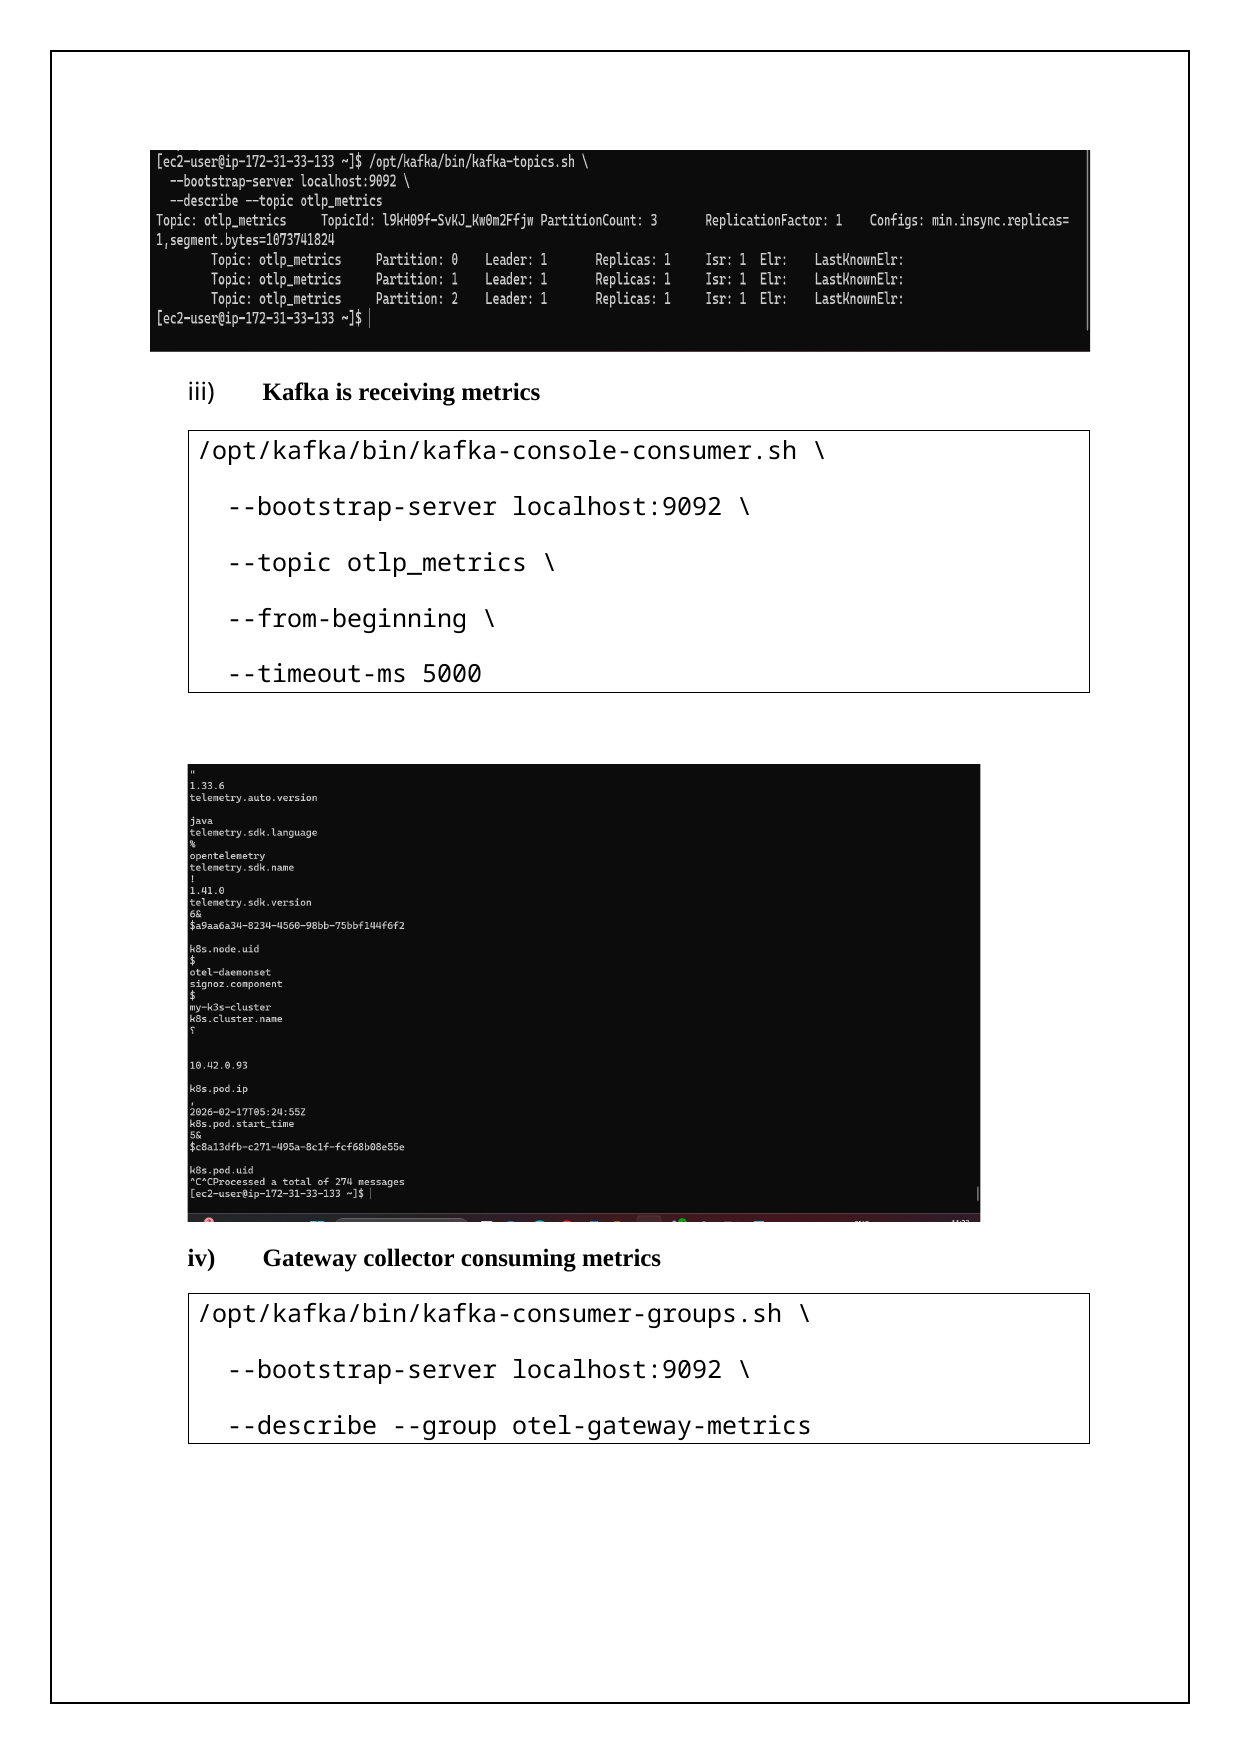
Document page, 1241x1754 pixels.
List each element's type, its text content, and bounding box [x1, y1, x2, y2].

text /opt/kafka/bin/kafka-console-consumer.sh \ [189, 431, 1089, 467]
text --bootstrap-server localhost:9092 \ [189, 486, 1089, 523]
text --bootstrap-server localhost:9092 \ [189, 1348, 1089, 1386]
text --topic otlp_metrics \ [189, 541, 1089, 578]
text --describe --group otel-gateway-metrics [189, 1404, 1089, 1443]
text /opt/kafka/bin/kafka-consumer-groups.sh \ [189, 1294, 1089, 1330]
list Kafka is receiving metrics [187, 374, 1090, 408]
text --from-beginning \ [189, 597, 1089, 634]
list Gateway collector consuming metrics [187, 1243, 1090, 1272]
text --timeout-ms 5000 [189, 653, 1089, 692]
